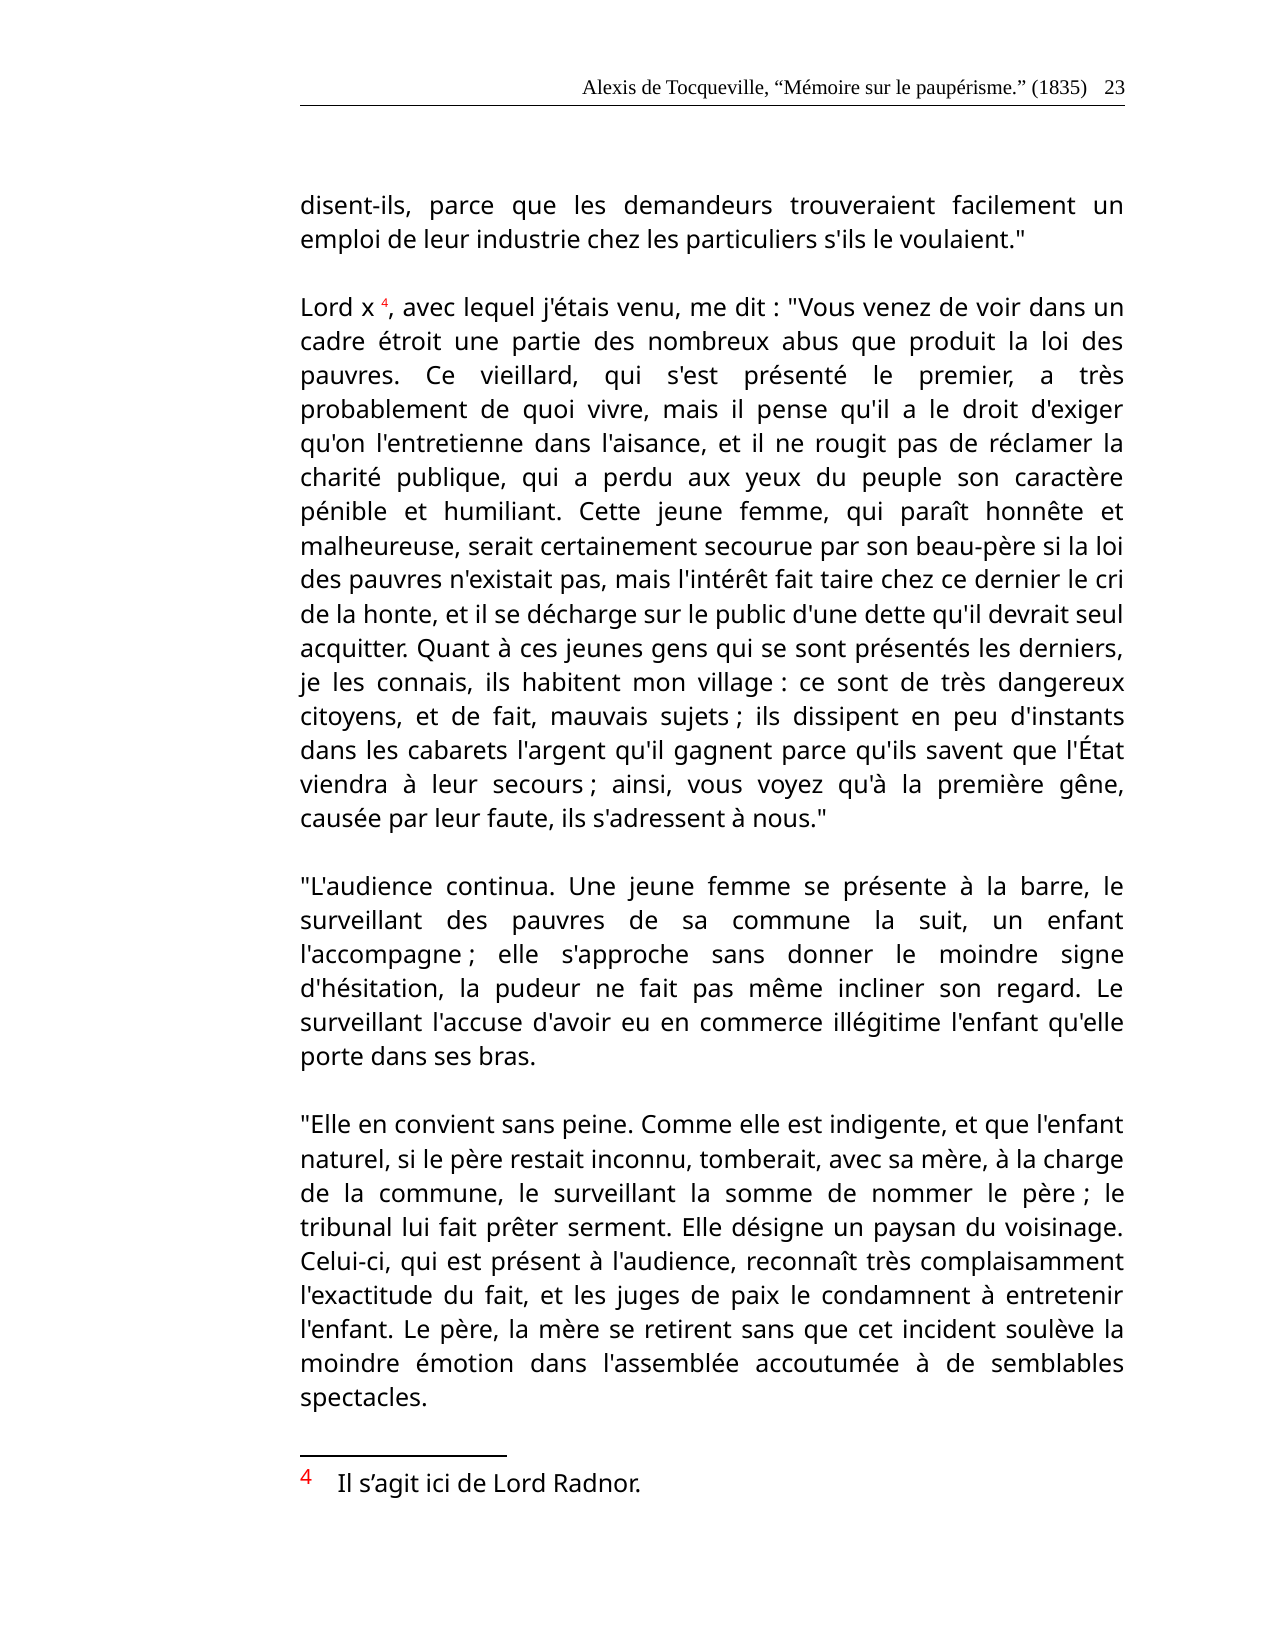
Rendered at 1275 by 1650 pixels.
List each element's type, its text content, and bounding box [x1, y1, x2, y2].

text Lord x , avec lequel j'étais venu, me dit : "Vous venez de voir dans un cadre étroit une partie des nombreux abus que produit la loi des pauvres. Ce vieillard, qui s'est présenté le premier, a très probablement de quoi vivre, mais il pense qu'il a le droit d'exiger qu'on l'entretienne dans l'aisance, et il ne rougit pas de réclamer la charité publique, qui a perdu aux yeux du peuple son caractère pénible et humiliant. Cette jeune femme, qui paraît honnête et malheureuse, serait certainement secourue par son beau-père si la loi des pauvres n'existait pas, mais l'intérêt fait taire chez ce dernier le cri de la honte, et il se décharge sur le public d'une dette qu'il devrait seul acquitter. Quant à ces jeunes gens qui se sont présentés les derniers, je les connais, ils habitent mon village : ce sont de très dangereux citoyens, et de fait, mauvais sujets ; ils dissipent en peu d'instants dans les cabarets l'argent qu'il gagnent parce qu'ils savent que l'État viendra à leur secours ; ainsi, vous voyez qu'à la première gêne, causée par leur faute, ils s'adressent à nous." [300, 290, 1125, 835]
text Il s’agit ici de Lord Radnor. [300, 1462, 1125, 1500]
text disent-ils, parce que les demandeurs trouveraient facilement un emploi de leur industrie chez les particuliers s'ils le voulaient." [300, 187, 1125, 256]
text "Elle en convient sans peine. Comme elle est indigente, et que l'enfant naturel, si le père restait inconnu, tomberait, avec sa mère, à la charge de la commune, le surveillant la somme de nommer le père ; le tribunal lui fait prêter serment. Elle désigne un paysan du voisinage. Celui-ci, qui est présent à l'audience, reconnaît très complaisamment l'exactitude du fait, et les juges de paix le condamnent à entretenir l'enfant. Le père, la mère se retirent sans que cet incident soulève la moindre émotion dans l'assemblée accoutumée à de semblables spectacles. [300, 1107, 1125, 1414]
text "L'audience continua. Une jeune femme se présente à la barre, le surveillant des pauvres de sa commune la suit, un enfant l'accompagne ; elle s'approche sans donner le moindre signe d'hésitation, la pudeur ne fait pas même incliner son regard. Le surveillant l'accuse d'avoir eu en commerce illégitime l'enfant qu'elle porte dans ses bras. [300, 869, 1125, 1073]
